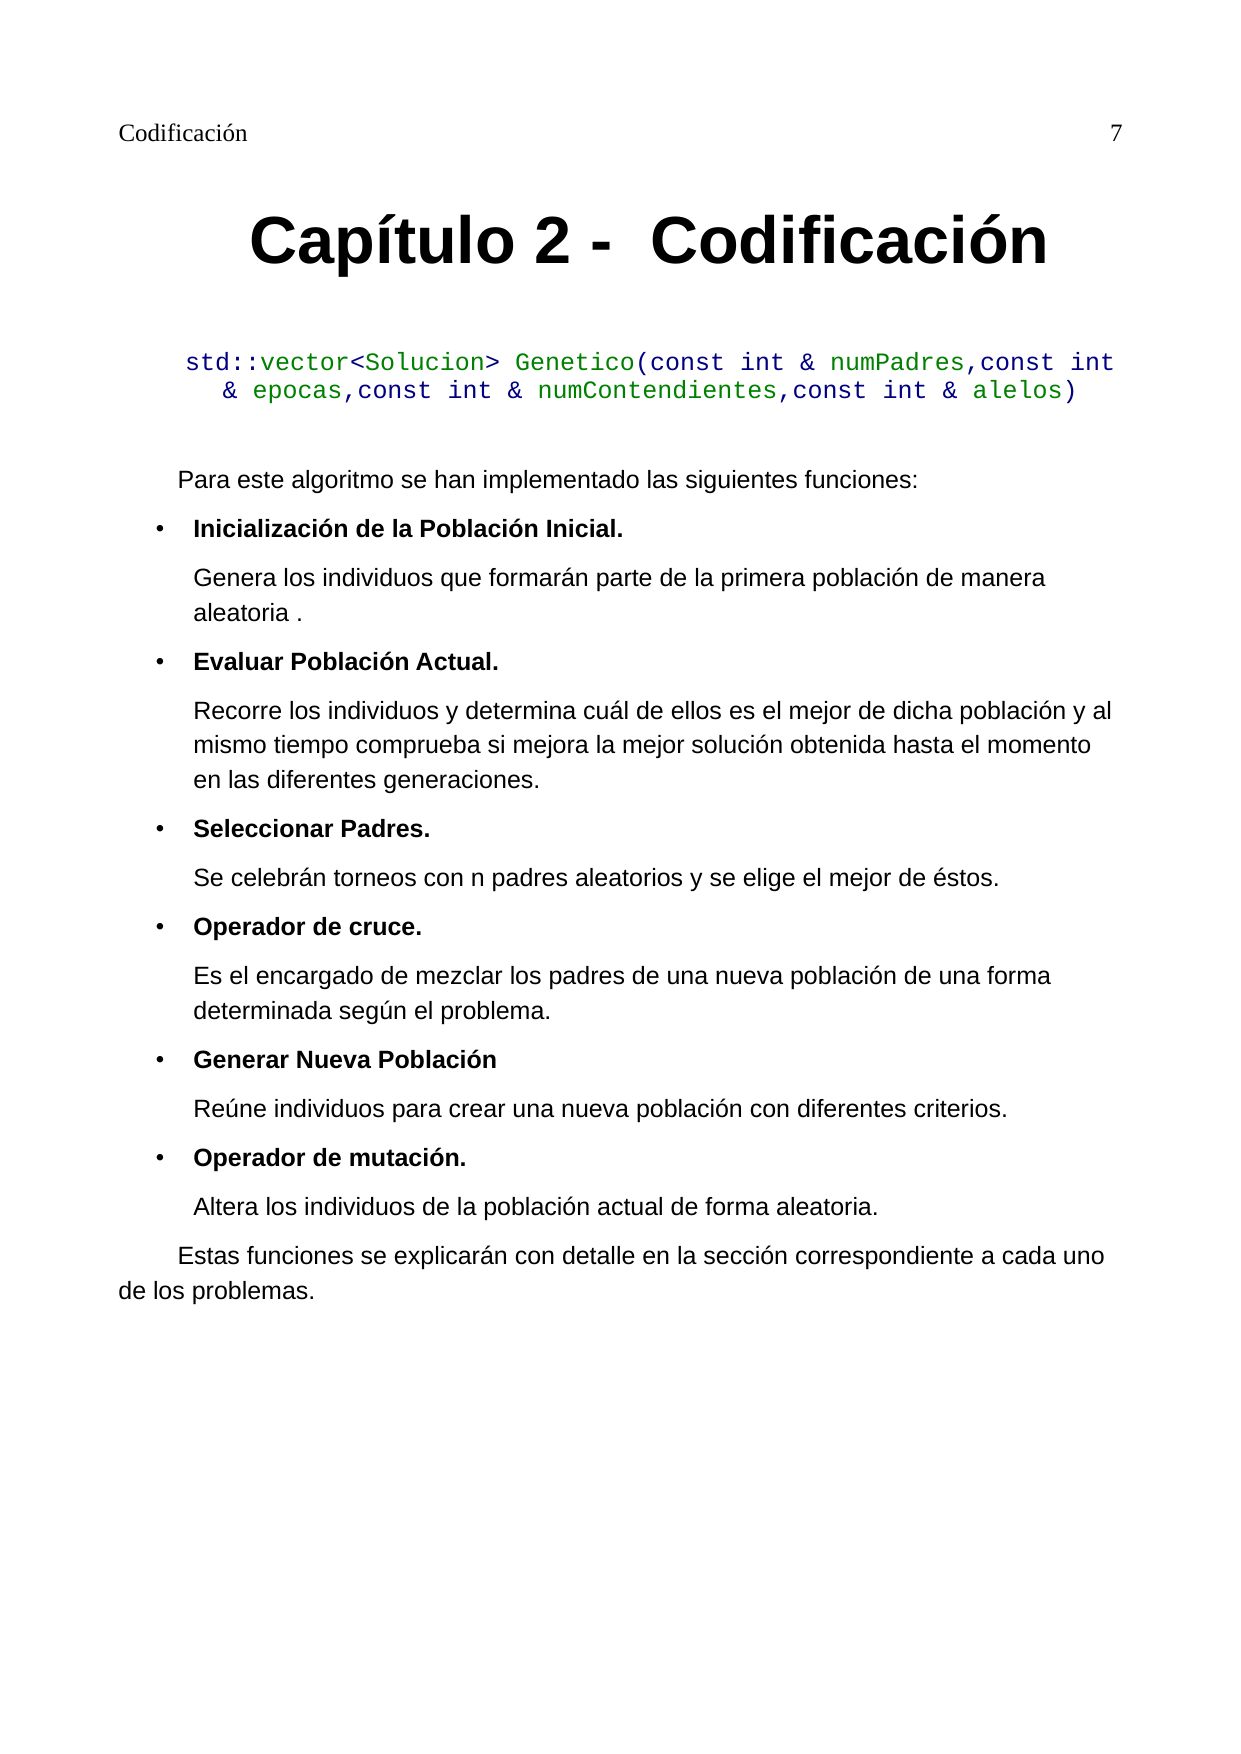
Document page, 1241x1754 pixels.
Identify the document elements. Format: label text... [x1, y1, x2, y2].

list Recorre los individuos y determina cuál de ellos es el mejor de dicha población y al mismo tiempo comprueba si mejora la mejor solución obtenida hasta el momento en las diferentes generaciones. [156, 696, 1122, 794]
list Altera los individuos de la población actual de forma aleatoria. [156, 1192, 1122, 1221]
list Reúne individuos para crear una nueva población con diferentes criterios. [156, 1094, 1122, 1123]
subtitle std::vector<Solucion> Genetico(const int & numPadres,const int & epocas,const int & numContendientes,const int & alelos) [177, 349, 1122, 406]
text Estas funciones se explicarán con detalle en la sección correspondiente a cada uno de los problemas. [118, 1241, 1122, 1304]
list Seleccionar Padres. [156, 814, 1122, 843]
text Para este algoritmo se han implementado las siguientes funciones: [118, 465, 1122, 494]
list Se celebrán torneos con n padres aleatorios y se elige el mejor de éstos. [156, 863, 1122, 892]
list Evaluar Población Actual. [156, 647, 1122, 676]
list Operador de mutación. [156, 1143, 1122, 1172]
subtitle Codificación [177, 201, 1122, 278]
list Operador de cruce. [156, 912, 1122, 941]
list Es el encargado de mezclar los padres de una nueva población de una forma determinada según el problema. [156, 961, 1122, 1024]
list Genera los individuos que formarán parte de la primera población de manera aleatoria . [156, 563, 1122, 626]
list Generar Nueva Población [156, 1045, 1122, 1074]
list Inicialización de la Población Inicial. [156, 514, 1122, 543]
